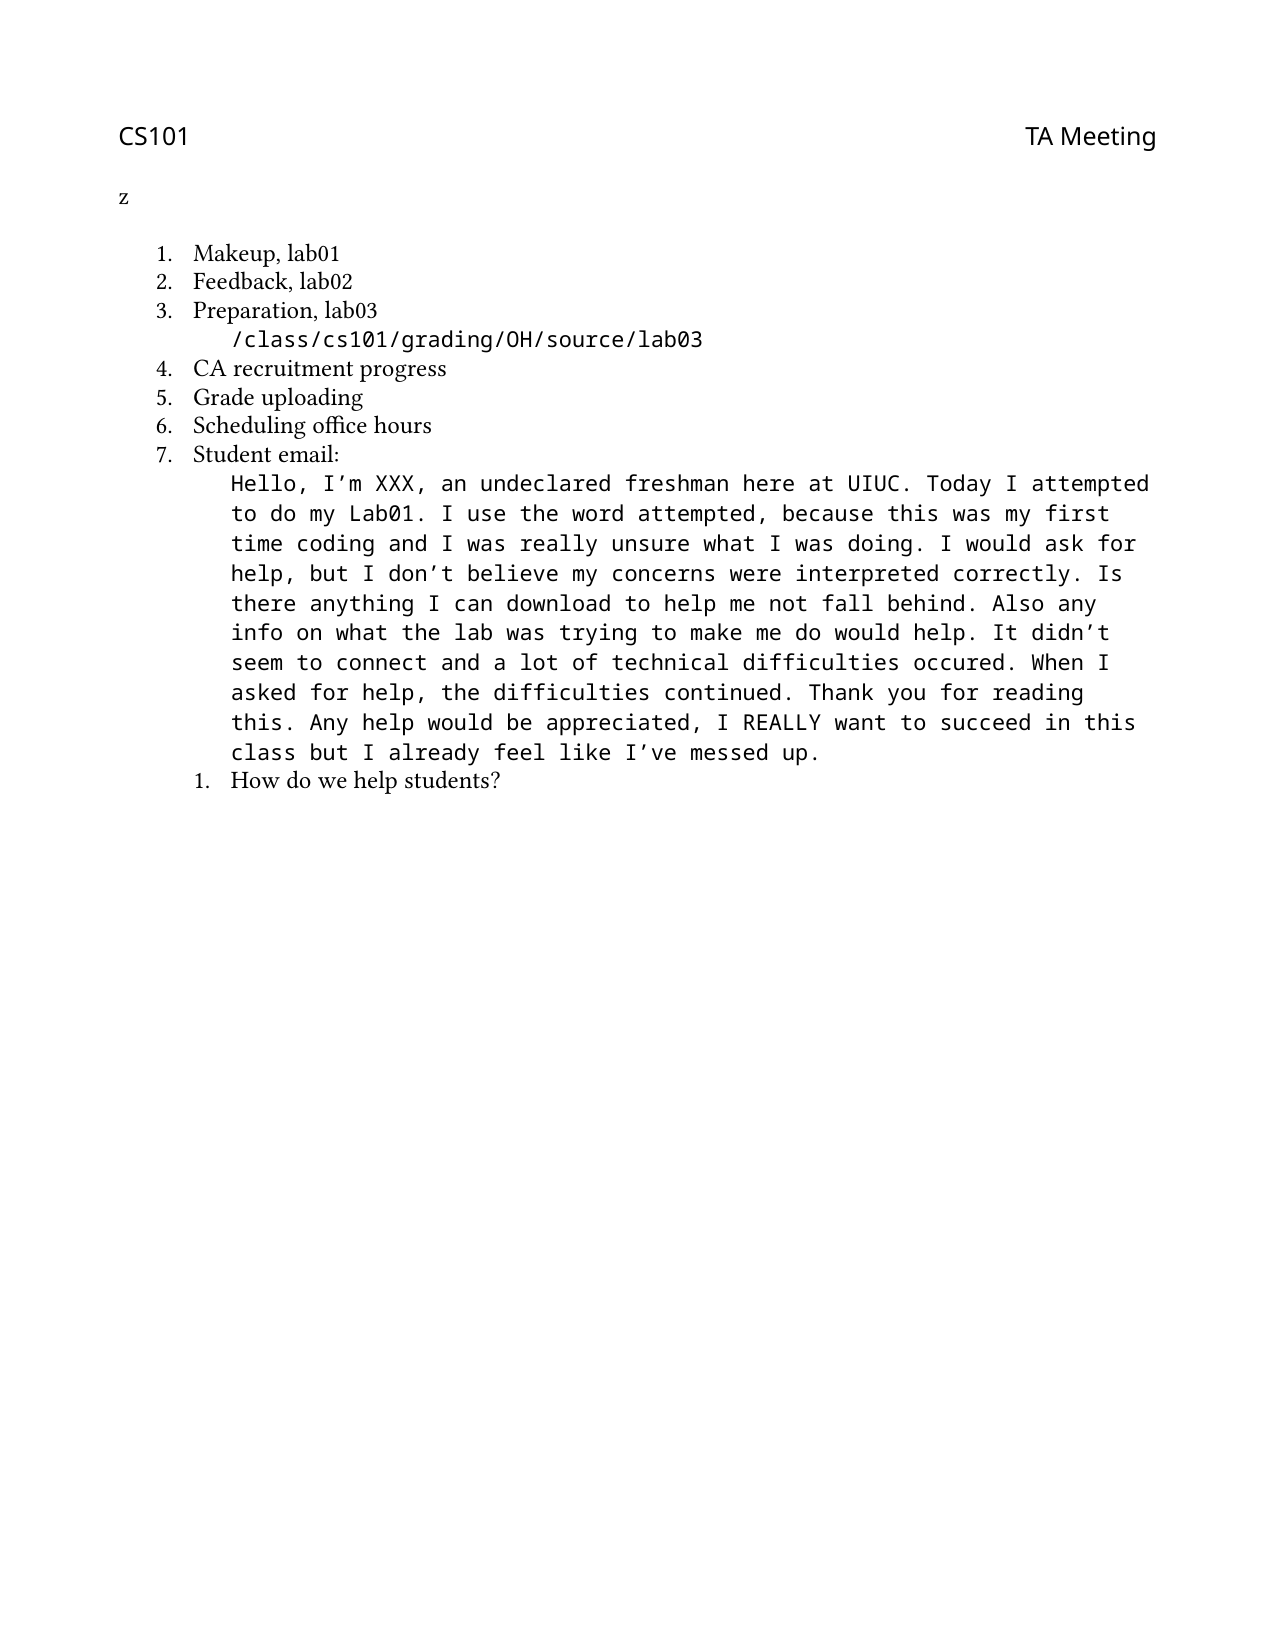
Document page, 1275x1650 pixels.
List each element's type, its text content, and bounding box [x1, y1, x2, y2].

list Grade uploading [156, 383, 1157, 411]
list Hello, I’m XXX, an undeclared freshman here at UIUC. Today I attempted to do my Lab01. I use the word attempted, because this was my first time coding and I was really unsure what I was doing. I would ask for help, but I don’t believe my concerns were interpreted correctly. Is there anything I can download to help me not fall behind. Also any info on what the lab was trying to make me do would help. It didn’t seem to connect and a lot of technical difficulties occured. When I asked for help, the difficulties continued. Thank you for reading this. Any help would be appreciated, I REALLY want to succeed in this class but I already feel like I’ve messed up. [193, 468, 1157, 766]
list Makeup, lab01 [156, 239, 1157, 267]
list Scheduling office hours [156, 411, 1157, 440]
text z [118, 182, 1157, 210]
list Student email: [156, 440, 1157, 468]
list How do we help students? [193, 766, 1157, 795]
list Feedback, lab02 [156, 267, 1157, 296]
list Preparation, lab03 [156, 296, 1157, 324]
list /class/cs101/grading/OH/source/lab03 [193, 324, 1157, 354]
list CA recruitment progress [156, 354, 1157, 383]
